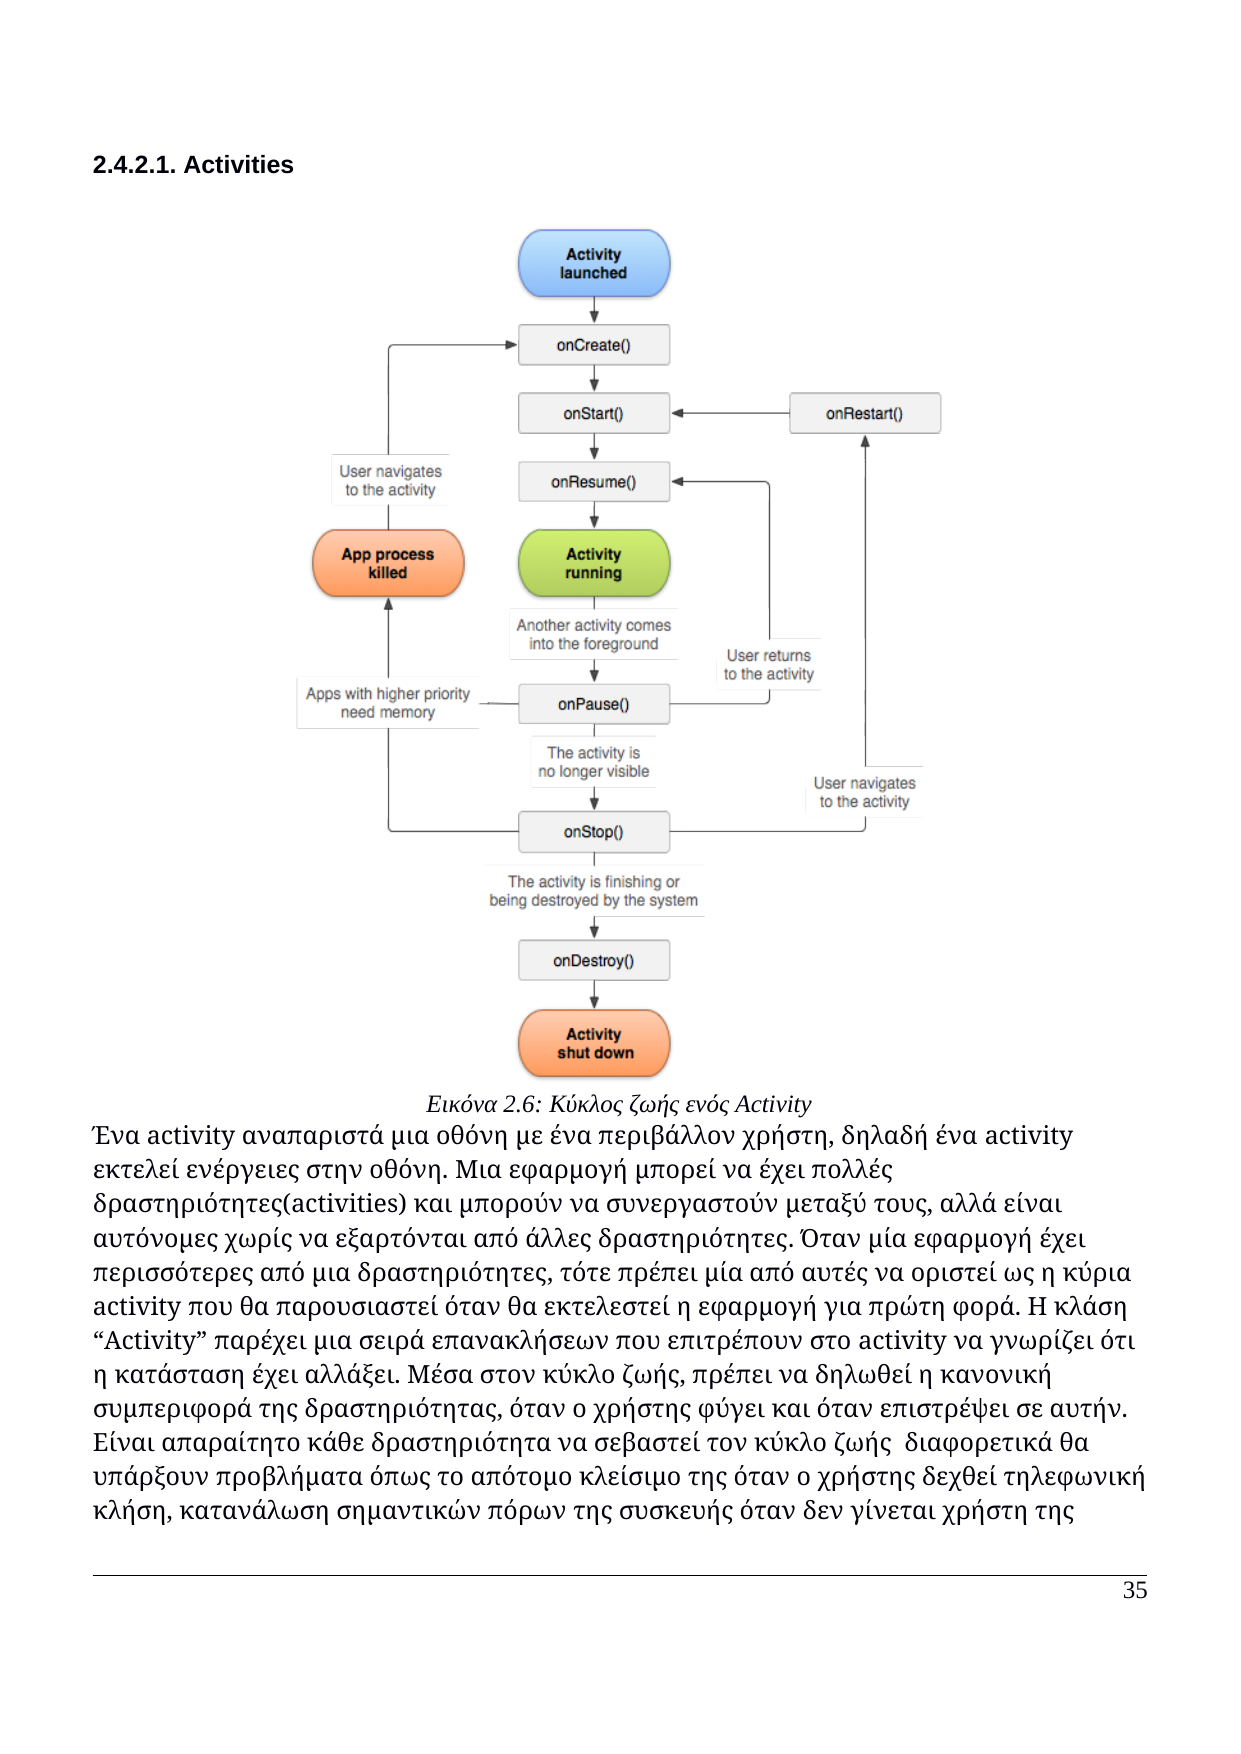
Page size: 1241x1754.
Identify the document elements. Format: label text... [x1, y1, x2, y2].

text 2.4.2.1. Activities [93, 150, 1147, 179]
picture [292, 219, 948, 1090]
text Ένα activity αναπαριστά μια οθόνη με ένα περιβάλλον χρήστη, δηλαδή ένα activity εκτελεί ενέργειες στην οθόνη. Μια εφαρμογή μπορεί να έχει πολλές δραστηριότητες(activities) και μπορούν να συνεργαστούν μεταξύ τους, αλλά είναι αυτόνομες χωρίς να εξαρτόνται από άλλες δραστηριότητες. Όταν μία εφαρμογή έχει περισσότερες από μια δραστηριότητες, τότε πρέπει μία από αυτές να οριστεί ως η κύρια activity που θα παρουσιαστεί όταν θα εκτελεστεί η εφαρμογή για πρώτη φορά. Η κλάση “Activity” παρέχει μια σειρά επανακλήσεων που επιτρέπουν στο activity να γνωρίζει ότι η κατάσταση έχει αλλάξει. Μέσα στον κύκλο ζωής, πρέπει να δηλωθεί η κανονική συμπεριφορά της δραστηριότητας, όταν ο χρήστης φύγει και όταν επιστρέψει σε αυτήν. Είναι απαραίτητο κάθε δραστηριότητα να σεβαστεί τον κύκλο ζωής διαφορετικά θα υπάρξουν προβλήματα όπως το απότομο κλείσιμο της όταν ο χρήστης δεχθεί τηλεφωνική κλήση, κατανάλωση σημαντικών πόρων της συσκευής όταν δεν γίνεται χρήστη της [93, 207, 1147, 1527]
text Εικόνα 2.6: Κύκλος ζωής ενός Activity [293, 1090, 947, 1118]
